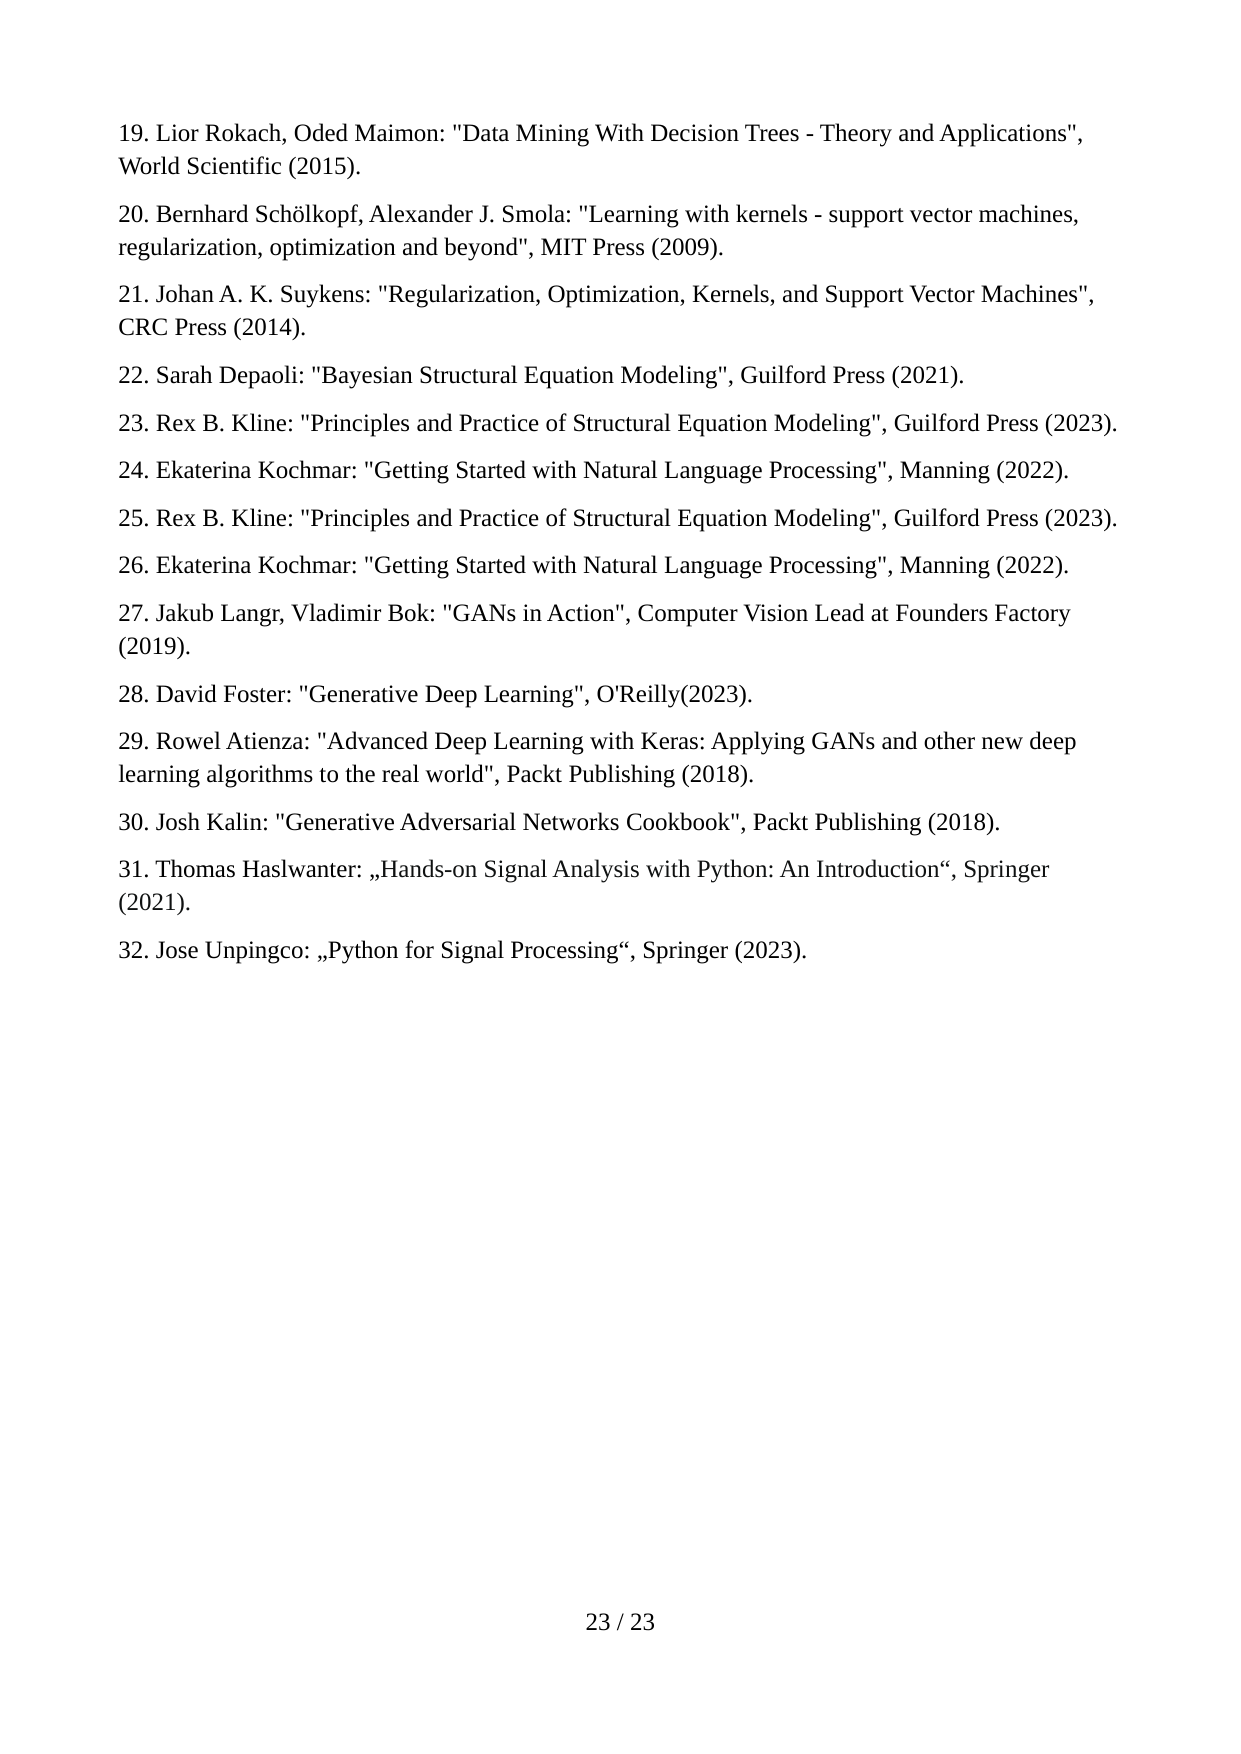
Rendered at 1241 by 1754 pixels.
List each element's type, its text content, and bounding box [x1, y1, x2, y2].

text 26. Ekaterina Kochmar: "Getting Started with Natural Language Processing", Manning (2022). [118, 550, 1122, 579]
text 27. Jakub Langr, Vladimir Bok: "GANs in Action", Computer Vision Lead at Founders Factory (2019). [118, 598, 1122, 660]
text 20. Bernhard Schölkopf, Alexander J. Smola: "Learning with kernels - support vector machines, regularization, optimization and beyond", MIT Press (2009). [118, 199, 1122, 261]
text 24. Ekaterina Kochmar: "Getting Started with Natural Language Processing", Manning (2022). [118, 455, 1122, 484]
text 30. Josh Kalin: "Generative Adversarial Networks Cookbook", Packt Publishing (2018). [118, 807, 1122, 836]
text 23. Rex B. Kline: "Principles and Practice of Structural Equation Modeling", Guilford Press (2023). [118, 408, 1122, 436]
text 21. Johan A. K. Suykens: "Regularization, Optimization, Kernels, and Support Vector Machines", CRC Press (2014). [118, 279, 1122, 341]
text 29. Rowel Atienza: "Advanced Deep Learning with Keras: Applying GANs and other new deep learning algorithms to the real world", Packt Publishing (2018). [118, 726, 1122, 788]
text 32. Jose Unpingco: „Python for Signal Processing“, Springer (2023). [118, 935, 1122, 964]
text 25. Rex B. Kline: "Principles and Practice of Structural Equation Modeling", Guilford Press (2023). [118, 503, 1122, 532]
text 28. David Foster: "Generative Deep Learning", O'Reilly(2023). [118, 679, 1122, 707]
text 19. Lior Rokach, Oded Maimon: "Data Mining With Decision Trees - Theory and Applications", World Scientific (2015). [118, 118, 1122, 180]
text 31. Thomas Haslwanter: „Hands-on Signal Analysis with Python: An Introduction“, Springer (2021). [118, 854, 1122, 916]
text 22. Sarah Depaoli: "Bayesian Structural Equation Modeling", Guilford Press (2021). [118, 360, 1122, 389]
